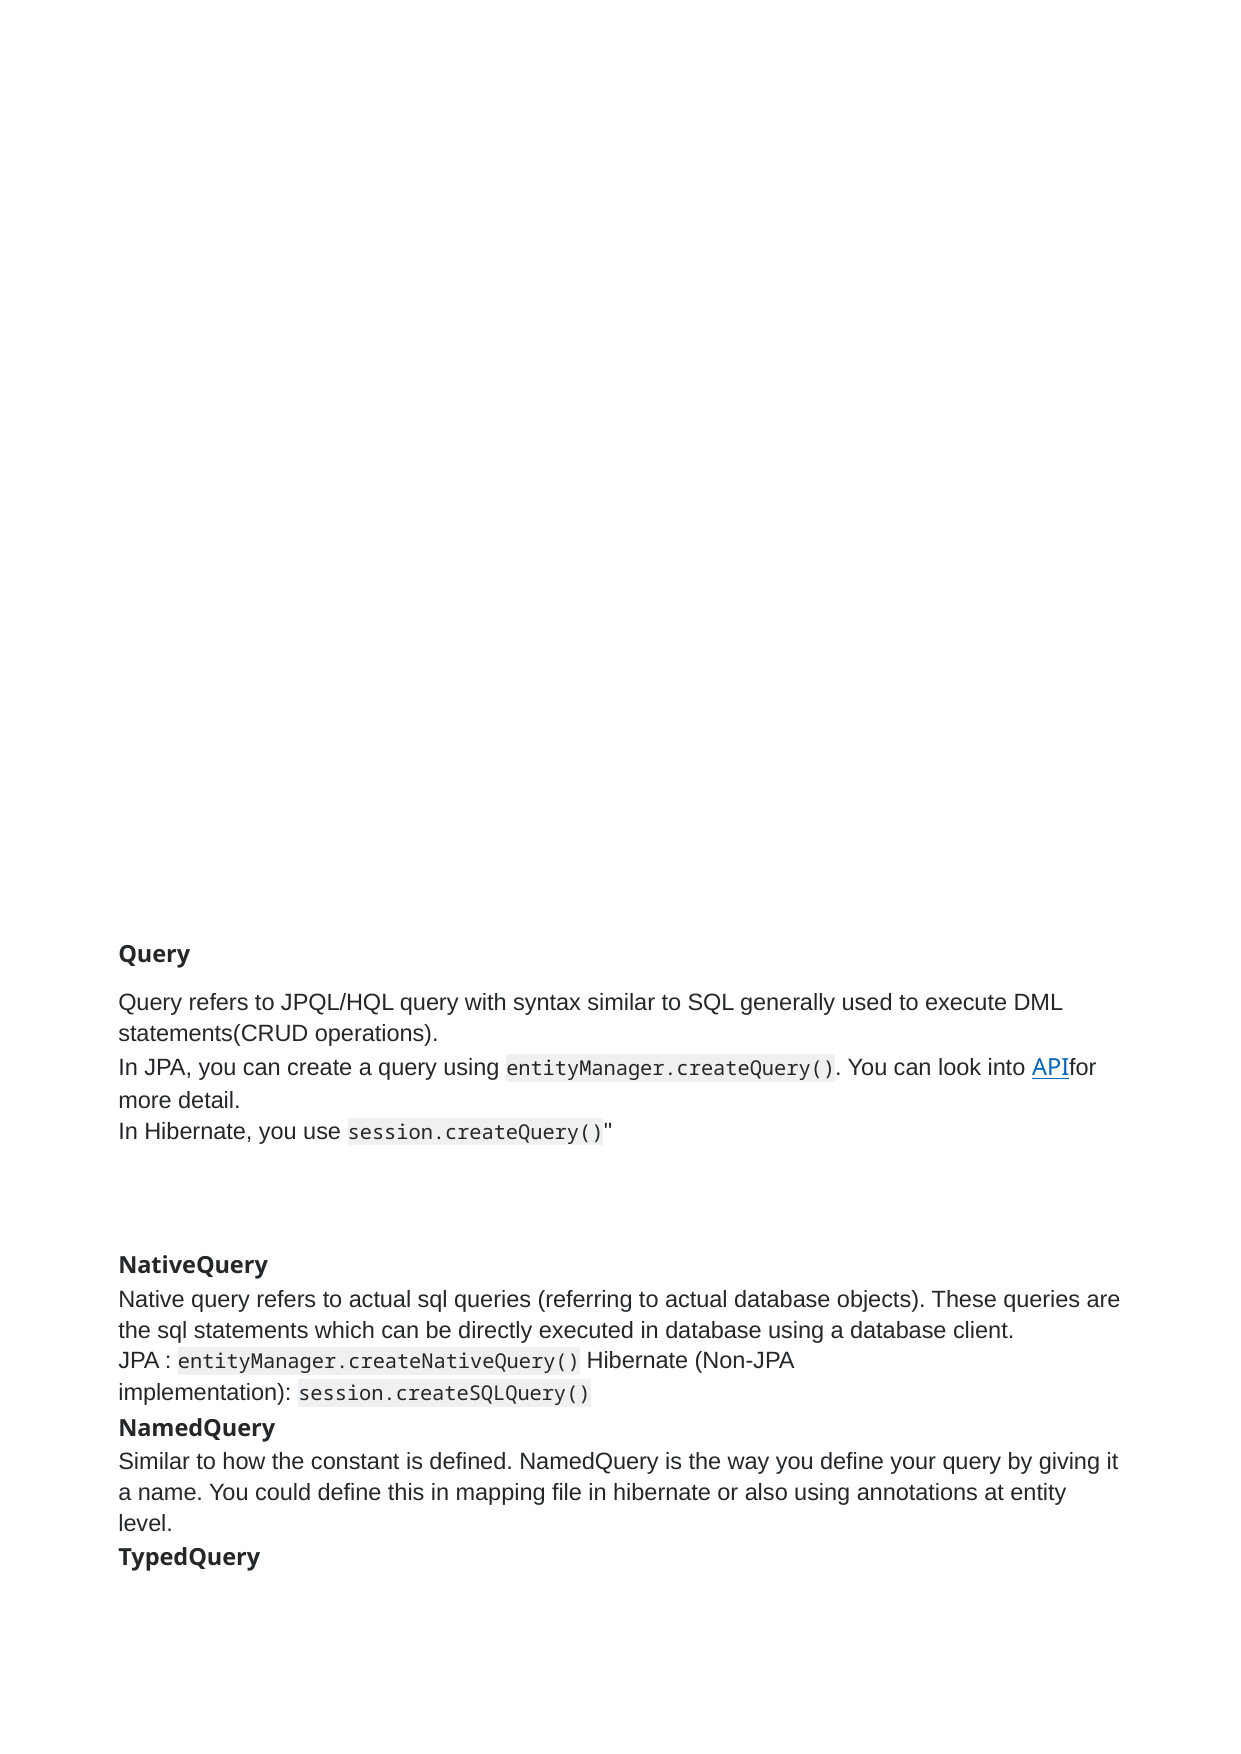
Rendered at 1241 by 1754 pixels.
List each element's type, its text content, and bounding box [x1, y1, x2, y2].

text JPA : entityManager.createNativeQuery() Hibernate (Non-JPA implementation): session.createSQLQuery() [118, 1347, 1122, 1407]
text NativeQuery [118, 1248, 1122, 1280]
text In JPA, you can create a query using entityManager.createQuery(). You can look into APIfor more detail. [118, 1051, 1122, 1113]
text Query refers to JPQL/HQL query with syntax similar to SQL generally used to execute DML statements(CRUD operations). [118, 989, 1122, 1047]
text Native query refers to actual sql queries (referring to actual database objects). These queries are the sql statements which can be directly executed in database using a database client. [118, 1285, 1122, 1343]
text Similar to how the constant is defined. NamedQuery is the way you define your query by giving it a name. You could define this in mapping file in hibernate or also using annotations at entity level. [118, 1448, 1122, 1536]
text Query [118, 937, 1122, 969]
text In Hibernate, you use session.createQuery()" [118, 1117, 1122, 1145]
text TypedQuery [118, 1540, 1122, 1572]
text NamedQuery [118, 1411, 1122, 1443]
